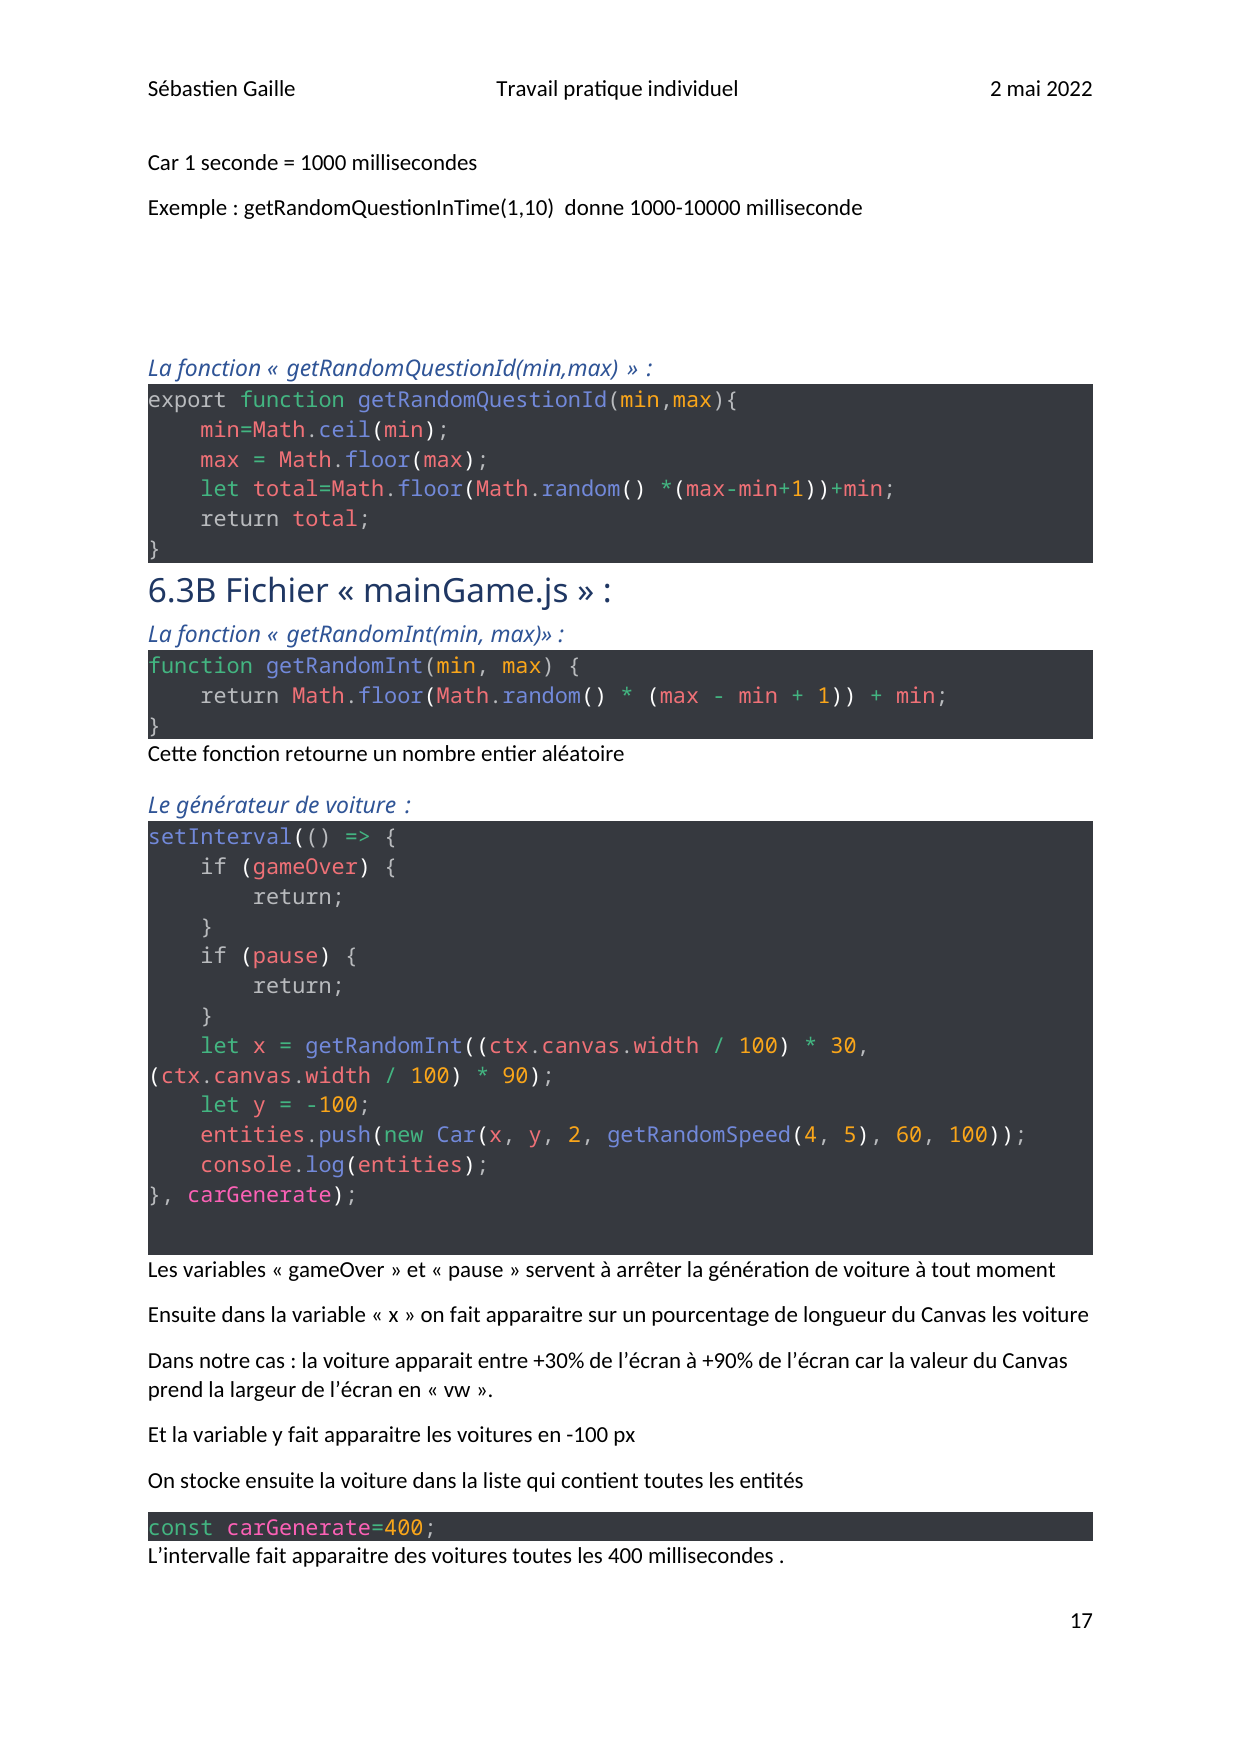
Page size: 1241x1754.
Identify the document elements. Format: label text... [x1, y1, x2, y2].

text if (gameOver) { [148, 851, 1093, 881]
text return total; [148, 503, 1093, 533]
text function getRandomInt(min, max) { [148, 650, 1093, 680]
text export function getRandomQuestionId(min,max){ [148, 384, 1093, 414]
text Ensuite dans la variable « x » on fait apparaitre sur un pourcentage de longueur du Canvas les voiture [148, 1301, 1093, 1329]
subtitle 6.3B Fichier « mainGame.js » : [148, 567, 1093, 612]
text Dans notre cas : la voiture apparait entre +30% de l’écran à +90% de l’écran car la valeur du Canvas prend la largeur de l’écran en « vw ». [148, 1346, 1093, 1403]
text } [148, 1000, 1093, 1030]
subtitle La fonction « getRandomQuestionId(min,max) » : [148, 352, 1093, 383]
text Et la variable y fait apparaitre les voitures en -100 px [148, 1421, 1093, 1448]
subtitle Le générateur de voiture : [148, 789, 1093, 820]
text Car 1 seconde = 1000 millisecondes [148, 148, 1093, 176]
text }, carGenerate); [148, 1179, 1093, 1209]
subtitle La fonction « getRandomInt(min, max)» : [148, 618, 1093, 649]
text Exemple : getRandomQuestionInTime(1,10) donne 1000-10000 milliseconde [148, 193, 1093, 221]
text entities.push(new Car(x, y, 2, getRandomSpeed(4, 5), 60, 100)); [148, 1119, 1093, 1149]
text if (pause) { [148, 941, 1093, 970]
text let y = -100; [148, 1089, 1093, 1119]
text Cette fonction retourne un nombre entier aléatoire [148, 739, 1093, 767]
text setInterval(() => { [148, 821, 1093, 851]
text let x = getRandomInt((ctx.canvas.width / 100) * 30, (ctx.canvas.width / 100) * 90); [148, 1030, 1093, 1089]
text return Math.floor(Math.random() * (max - min + 1)) + min; [148, 680, 1093, 710]
text On stocke ensuite la voiture dans la liste qui contient toutes les entités [148, 1466, 1093, 1494]
text Les variables « gameOver » et « pause » servent à arrêter la génération de voiture à tout moment [148, 1255, 1093, 1283]
text } [148, 911, 1093, 941]
text console.log(entities); [148, 1149, 1093, 1179]
text let total=Math.floor(Math.random() *(max-min+1))+min; [148, 473, 1093, 503]
text const carGenerate=400; [148, 1512, 1093, 1541]
text min=Math.ceil(min); [148, 414, 1093, 444]
text } [148, 533, 1093, 563]
text return; [148, 881, 1093, 911]
text L’intervalle fait apparaitre des voitures toutes les 400 millisecondes . [148, 1541, 1093, 1569]
text return; [148, 970, 1093, 1000]
text max = Math.floor(max); [148, 444, 1093, 473]
text } [148, 710, 1093, 739]
